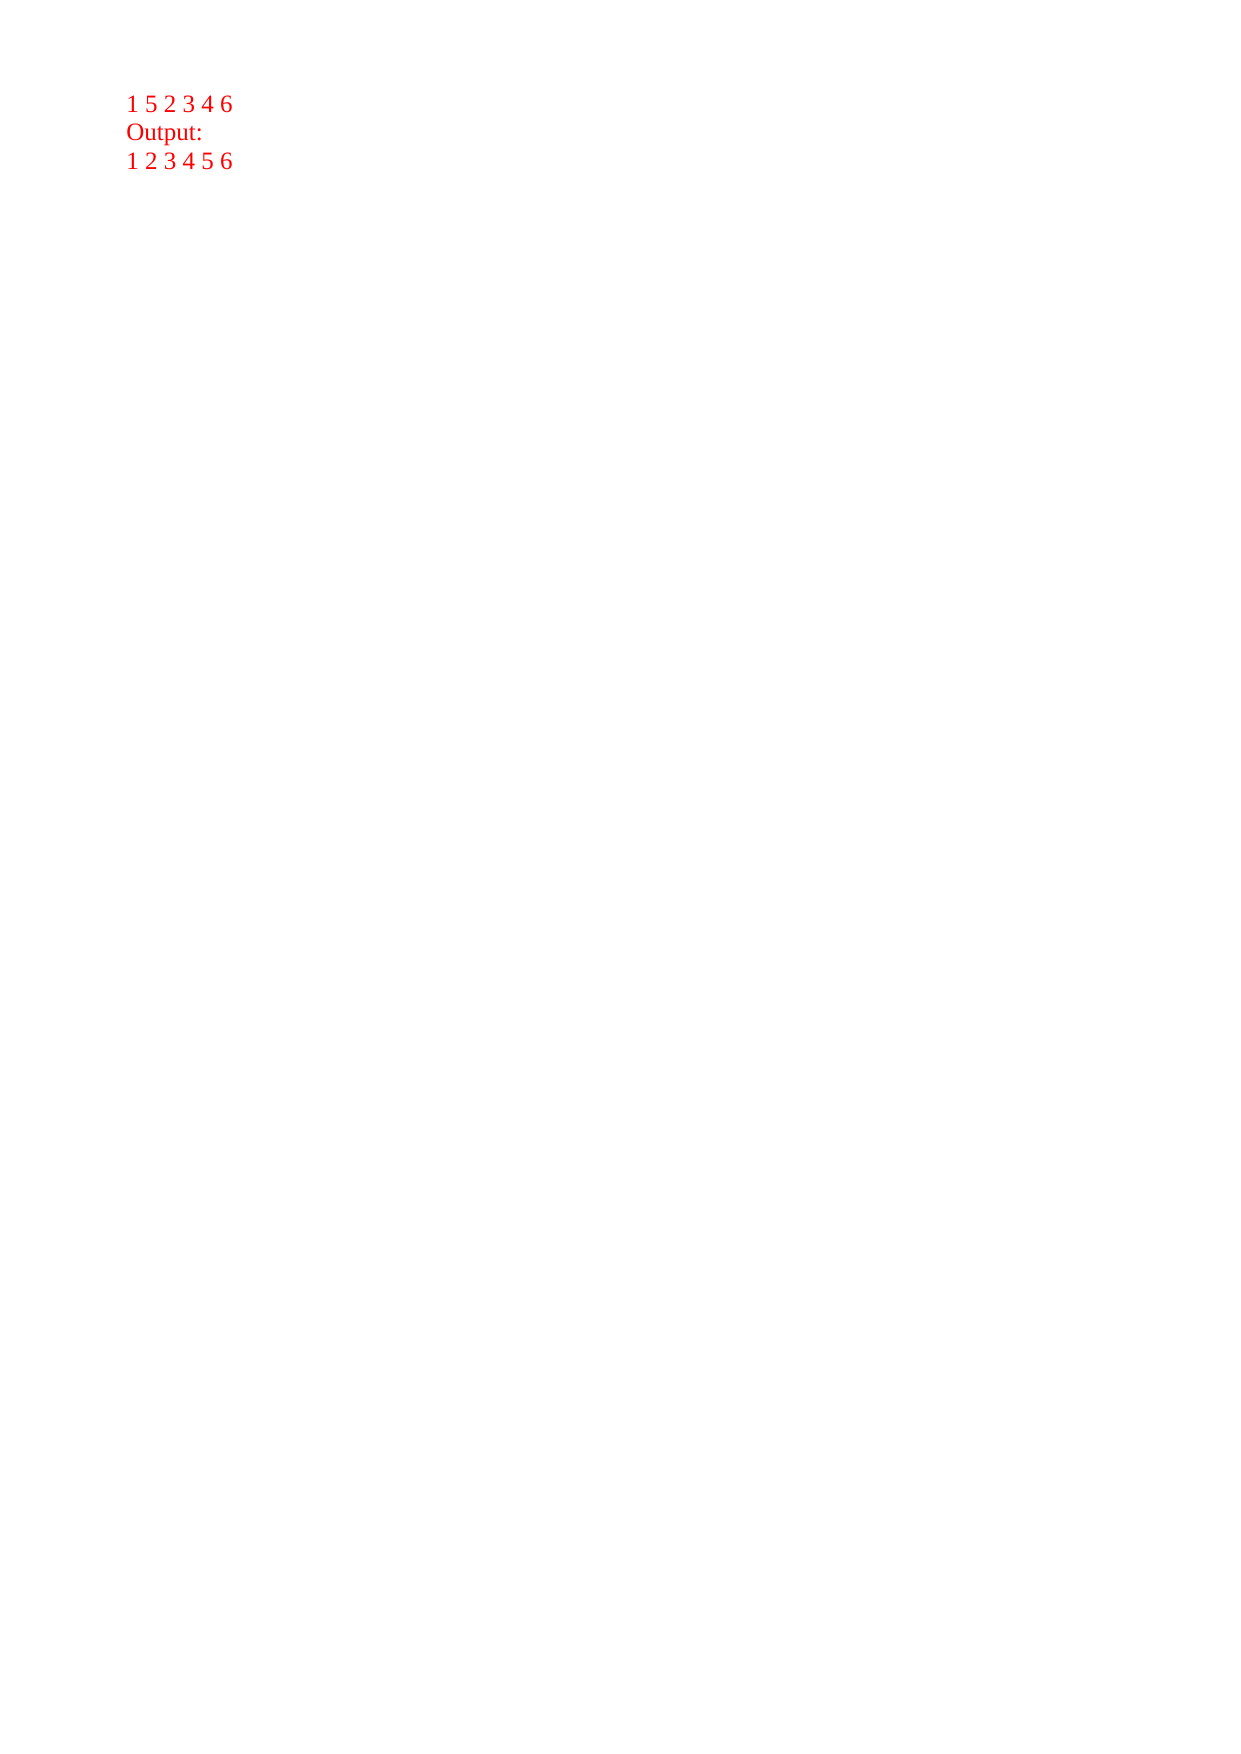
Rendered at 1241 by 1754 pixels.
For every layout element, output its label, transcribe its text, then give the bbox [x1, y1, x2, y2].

text 1 2 3 4 5 6 [126, 146, 1152, 175]
text 1 5 2 3 4 6 [126, 89, 1152, 117]
text Output: [126, 117, 1152, 146]
